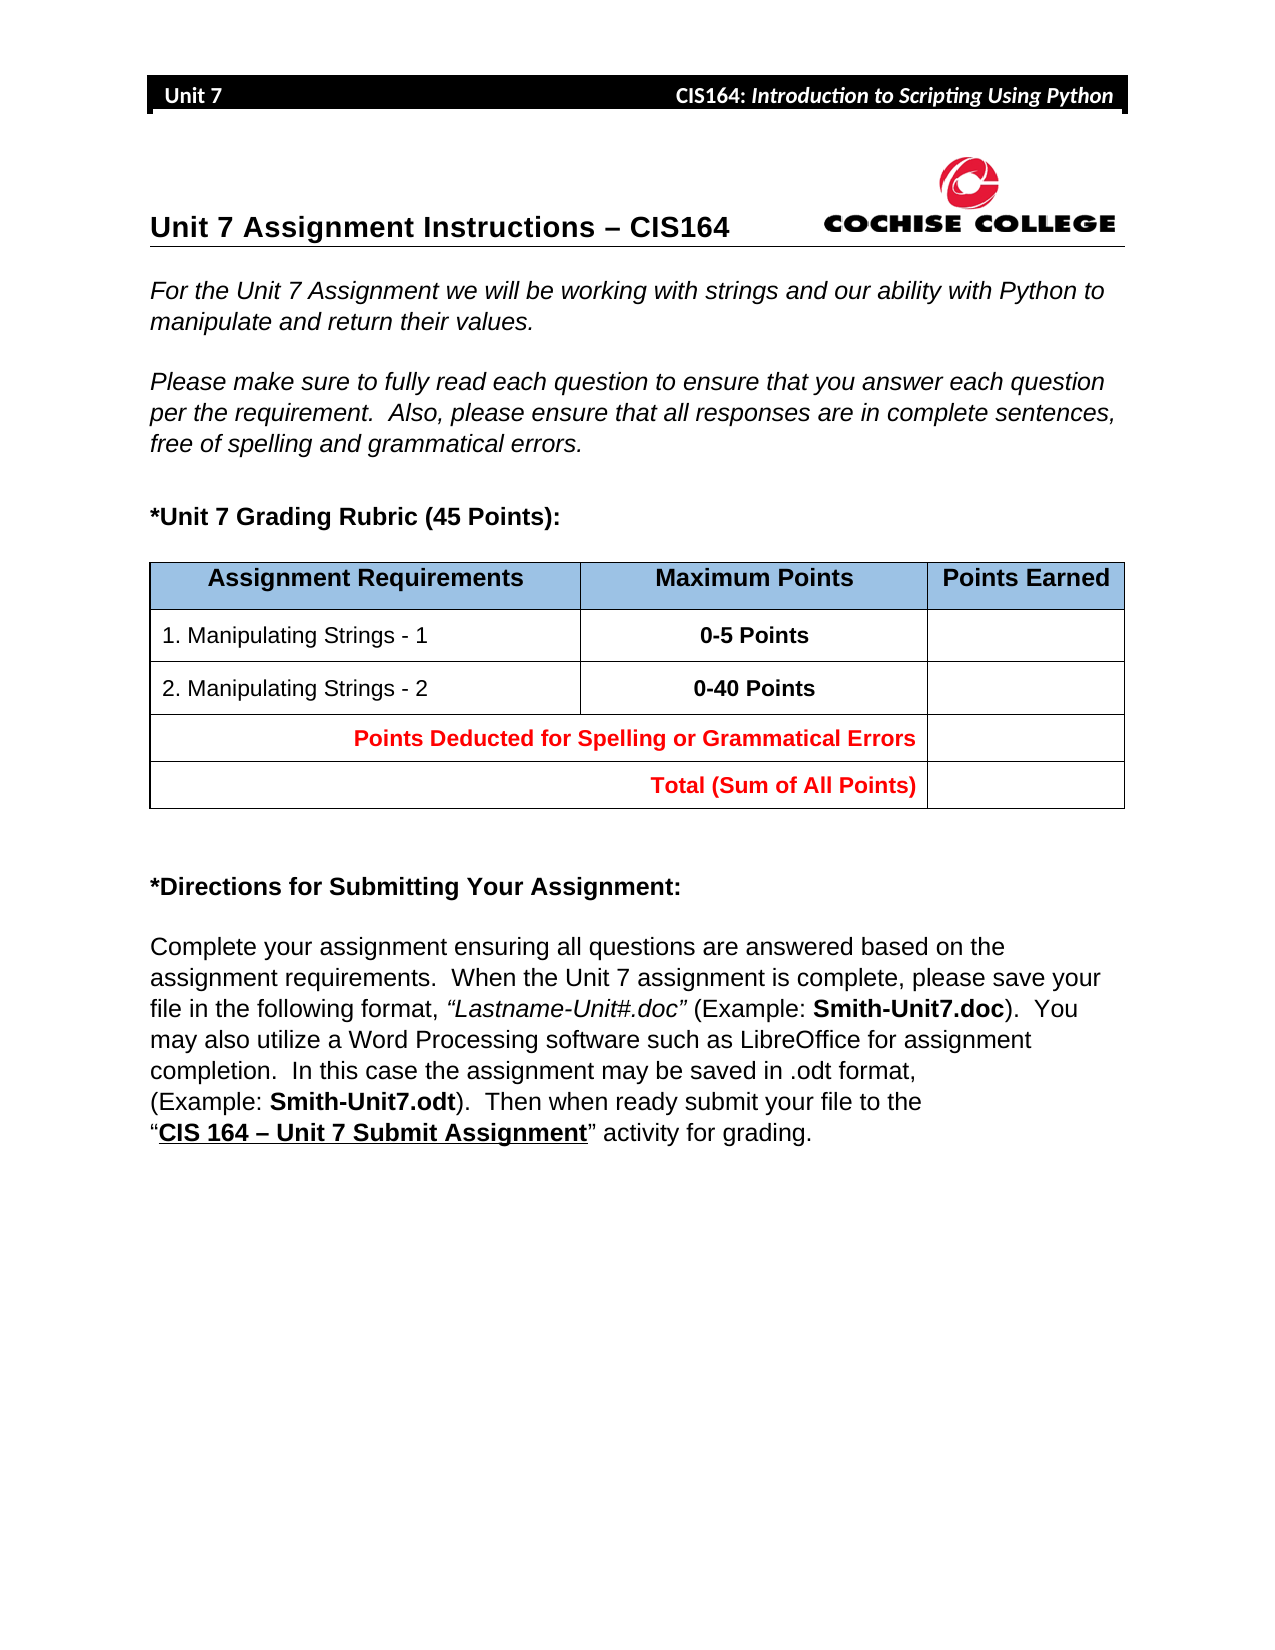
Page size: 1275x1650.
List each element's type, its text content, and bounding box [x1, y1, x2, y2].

title Unit 7 Assignment Instructions – CIS164 [150, 150, 1125, 246]
table_cell [928, 762, 1124, 808]
table_cell 1. Manipulating Strings - 1 [151, 610, 580, 661]
text *Directions for Submitting Your Assignment: [150, 872, 1125, 901]
table_cell 0-5 Points [581, 610, 927, 661]
table_header Maximum Points [581, 563, 927, 609]
table_cell [928, 715, 1124, 761]
text *Unit 7 Grading Rubric (45 Points): [150, 502, 1125, 531]
text Please make sure to fully read each question to ensure that you answer each question per the requirement. Also, please ensure that all responses are in complete sentences, free of spelling and grammatical errors. [150, 367, 1125, 458]
text Complete your assignment ensuring all questions are answered based on the assignment requirements. When the Unit 7 assignment is complete, please save your file in the following format, “Lastname-Unit#.doc” (Example: Smith-Unit7.doc). You may also utilize a Word Processing software such as LibreOffice for assignment completion. In this case the assignment may be saved in .odt format, (Example: Smith-Unit7.odt). Then when ready submit your file to the “CIS 164 – Unit 7 Submit Assignment” activity for grading. [150, 932, 1125, 1147]
picture [817, 150, 1124, 238]
table_cell Total (Sum of All Points) [151, 762, 927, 808]
table_cell [928, 610, 1124, 661]
table_header Points Earned [928, 563, 1124, 609]
table_cell 0-40 Points [581, 662, 927, 713]
table_header Assignment Requirements [151, 563, 580, 609]
table_cell [928, 662, 1124, 713]
table_cell Points Deducted for Spelling or Grammatical Errors [151, 715, 927, 761]
table_cell 2. Manipulating Strings - 2 [151, 662, 580, 713]
text For the Unit 7 Assignment we will be working with strings and our ability with Python to manipulate and return their values. [150, 276, 1125, 336]
